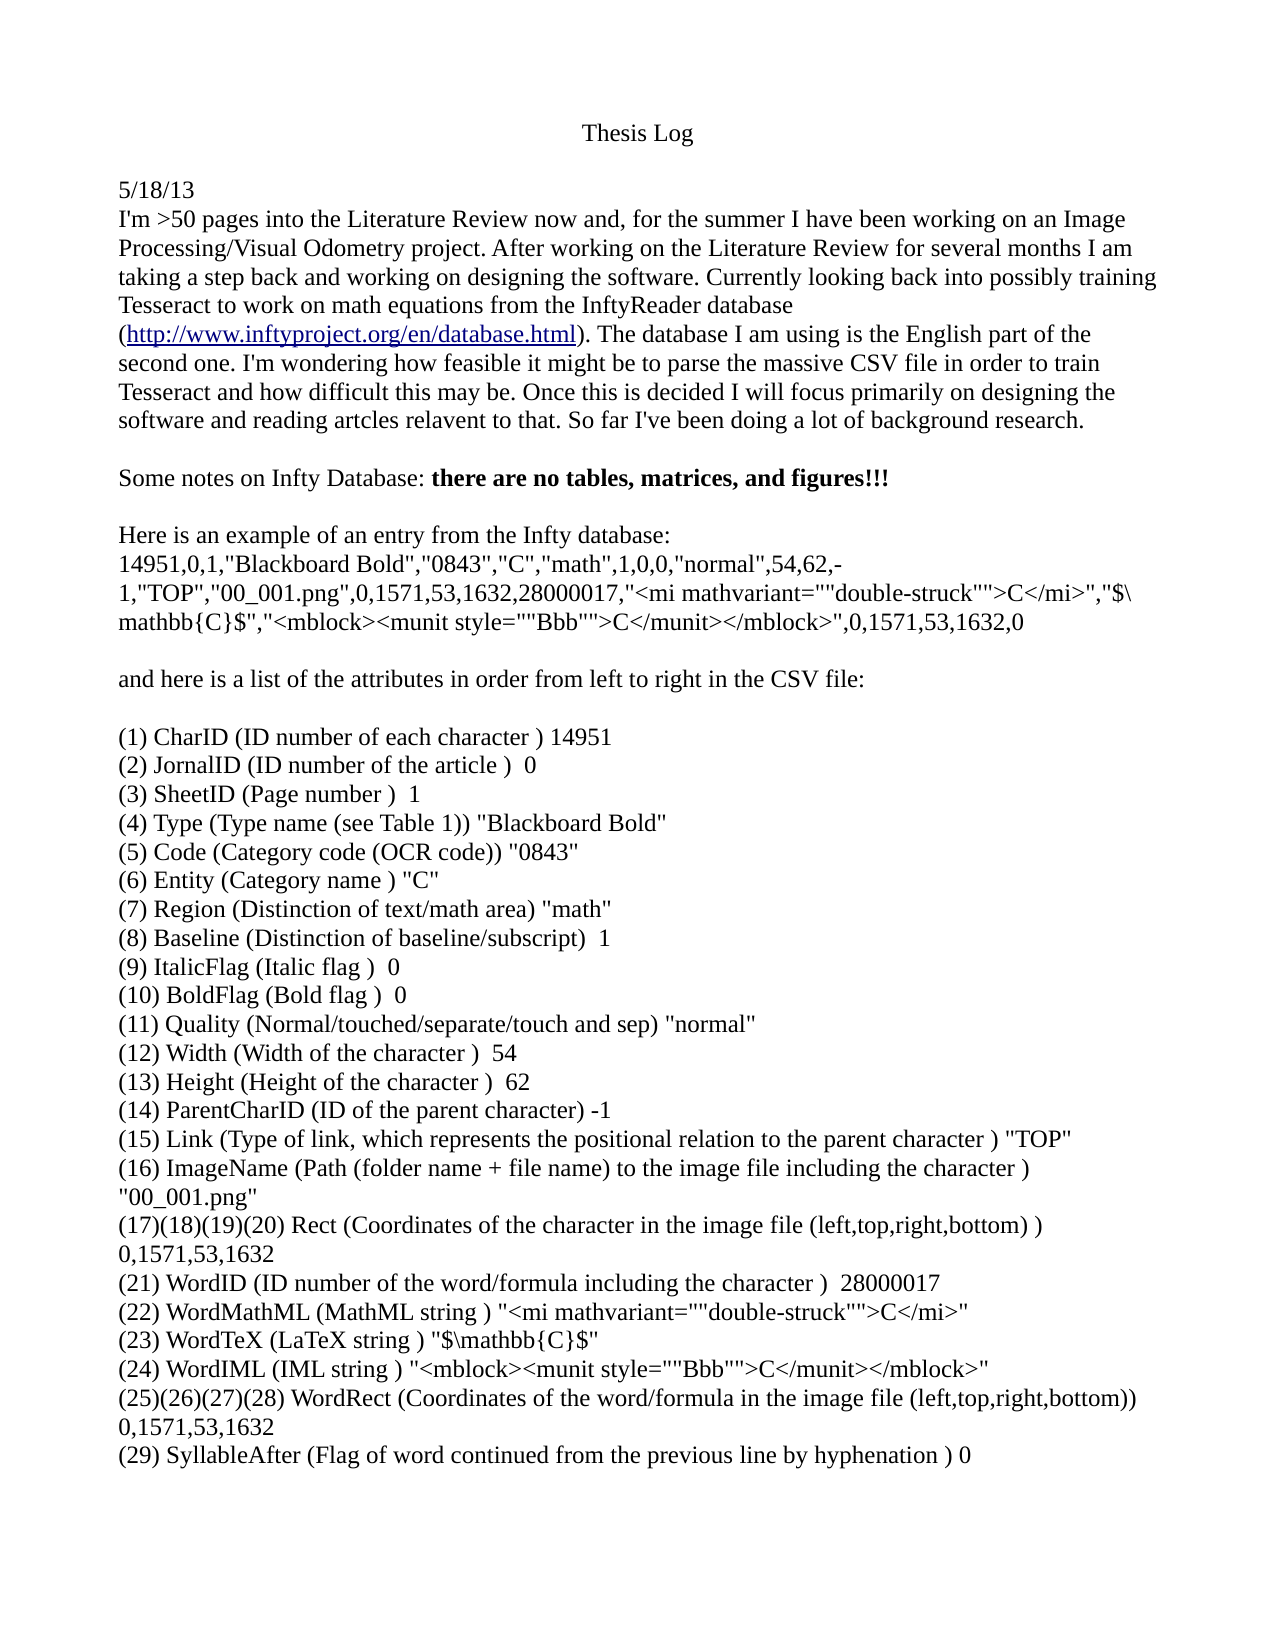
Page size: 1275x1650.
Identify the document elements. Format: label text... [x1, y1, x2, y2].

text (14) ParentCharID (ID of the parent character) -1 [118, 1096, 1157, 1124]
text (13) Height (Height of the character ) 62 [118, 1067, 1157, 1096]
text (8) Baseline (Distinction of baseline/subscript) 1 [118, 923, 1157, 952]
text (11) Quality (Normal/touched/separate/touch and sep) "normal" [118, 1009, 1157, 1038]
text (12) Width (Width of the character ) 54 [118, 1038, 1157, 1067]
text Thesis Log [118, 118, 1157, 147]
text (6) Entity (Category name ) "C" [118, 866, 1157, 894]
text (29) SyllableAfter (Flag of word continued from the previous line by hyphenation ) 0 [118, 1441, 1157, 1469]
text 14951,0,1,"Blackboard Bold","0843","C","math",1,0,0,"normal",54,62,-1,"TOP","00_001.png",0,1571,53,1632,28000017,"<mi mathvariant=""double-struck"">C</mi>","$\mathbb{C}$","<mblock><munit style=""Bbb"">C</munit></mblock>",0,1571,53,1632,0 [118, 549, 1157, 636]
text (9) ItalicFlag (Italic flag ) 0 [118, 952, 1157, 981]
text (10) BoldFlag (Bold flag ) 0 [118, 981, 1157, 1009]
text (1) CharID (ID number of each character ) 14951 [118, 722, 1157, 751]
text and here is a list of the attributes in order from left to right in the CSV file: [118, 664, 1157, 693]
text (21) WordID (ID number of the word/formula including the character ) 28000017 [118, 1268, 1157, 1297]
text (15) Link (Type of link, which represents the positional relation to the parent character ) "TOP" [118, 1124, 1157, 1153]
text 5/18/13 [118, 176, 1157, 204]
text (4) Type (Type name (see Table 1)) "Blackboard Bold" [118, 808, 1157, 837]
text (3) SheetID (Page number ) 1 [118, 779, 1157, 808]
text (5) Code (Category code (OCR code)) "0843" [118, 837, 1157, 866]
text (2) JornalID (ID number of the article ) 0 [118, 751, 1157, 779]
text (24) WordIML (IML string ) "<mblock><munit style=""Bbb"">C</munit></mblock>" [118, 1354, 1157, 1383]
text (22) WordMathML (MathML string ) "<mi mathvariant=""double-struck"">C</mi>" [118, 1297, 1157, 1326]
text (23) WordTeX (LaTeX string ) "$\mathbb{C}$" [118, 1326, 1157, 1354]
text I'm >50 pages into the Literature Review now and, for the summer I have been working on an Image Processing/Visual Odometry project. After working on the Literature Review for several months I am taking a step back and working on designing the software. Currently looking back into possibly training Tesseract to work on math equations from the InftyReader database (http://www.inftyproject.org/en/database.html). The database I am using is the English part of the second one. I'm wondering how feasible it might be to parse the massive CSV file in order to train Tesseract and how difficult this may be. Once this is decided I will focus primarily on designing the software and reading artcles relavent to that. So far I've been doing a lot of background research. [118, 204, 1157, 434]
text (7) Region (Distinction of text/math area) "math" [118, 894, 1157, 923]
text (17)(18)(19)(20) Rect (Coordinates of the character in the image file (left,top,right,bottom) ) 0,1571,53,1632 [118, 1211, 1157, 1268]
text (16) ImageName (Path (folder name + file name) to the image file including the character ) "00_001.png" [118, 1153, 1157, 1211]
text Here is an example of an entry from the Infty database: [118, 521, 1157, 549]
text Some notes on Infty Database: there are no tables, matrices, and figures!!! [118, 463, 1157, 492]
text (25)(26)(27)(28) WordRect (Coordinates of the word/formula in the image file (left,top,right,bottom)) 0,1571,53,1632 [118, 1383, 1157, 1441]
